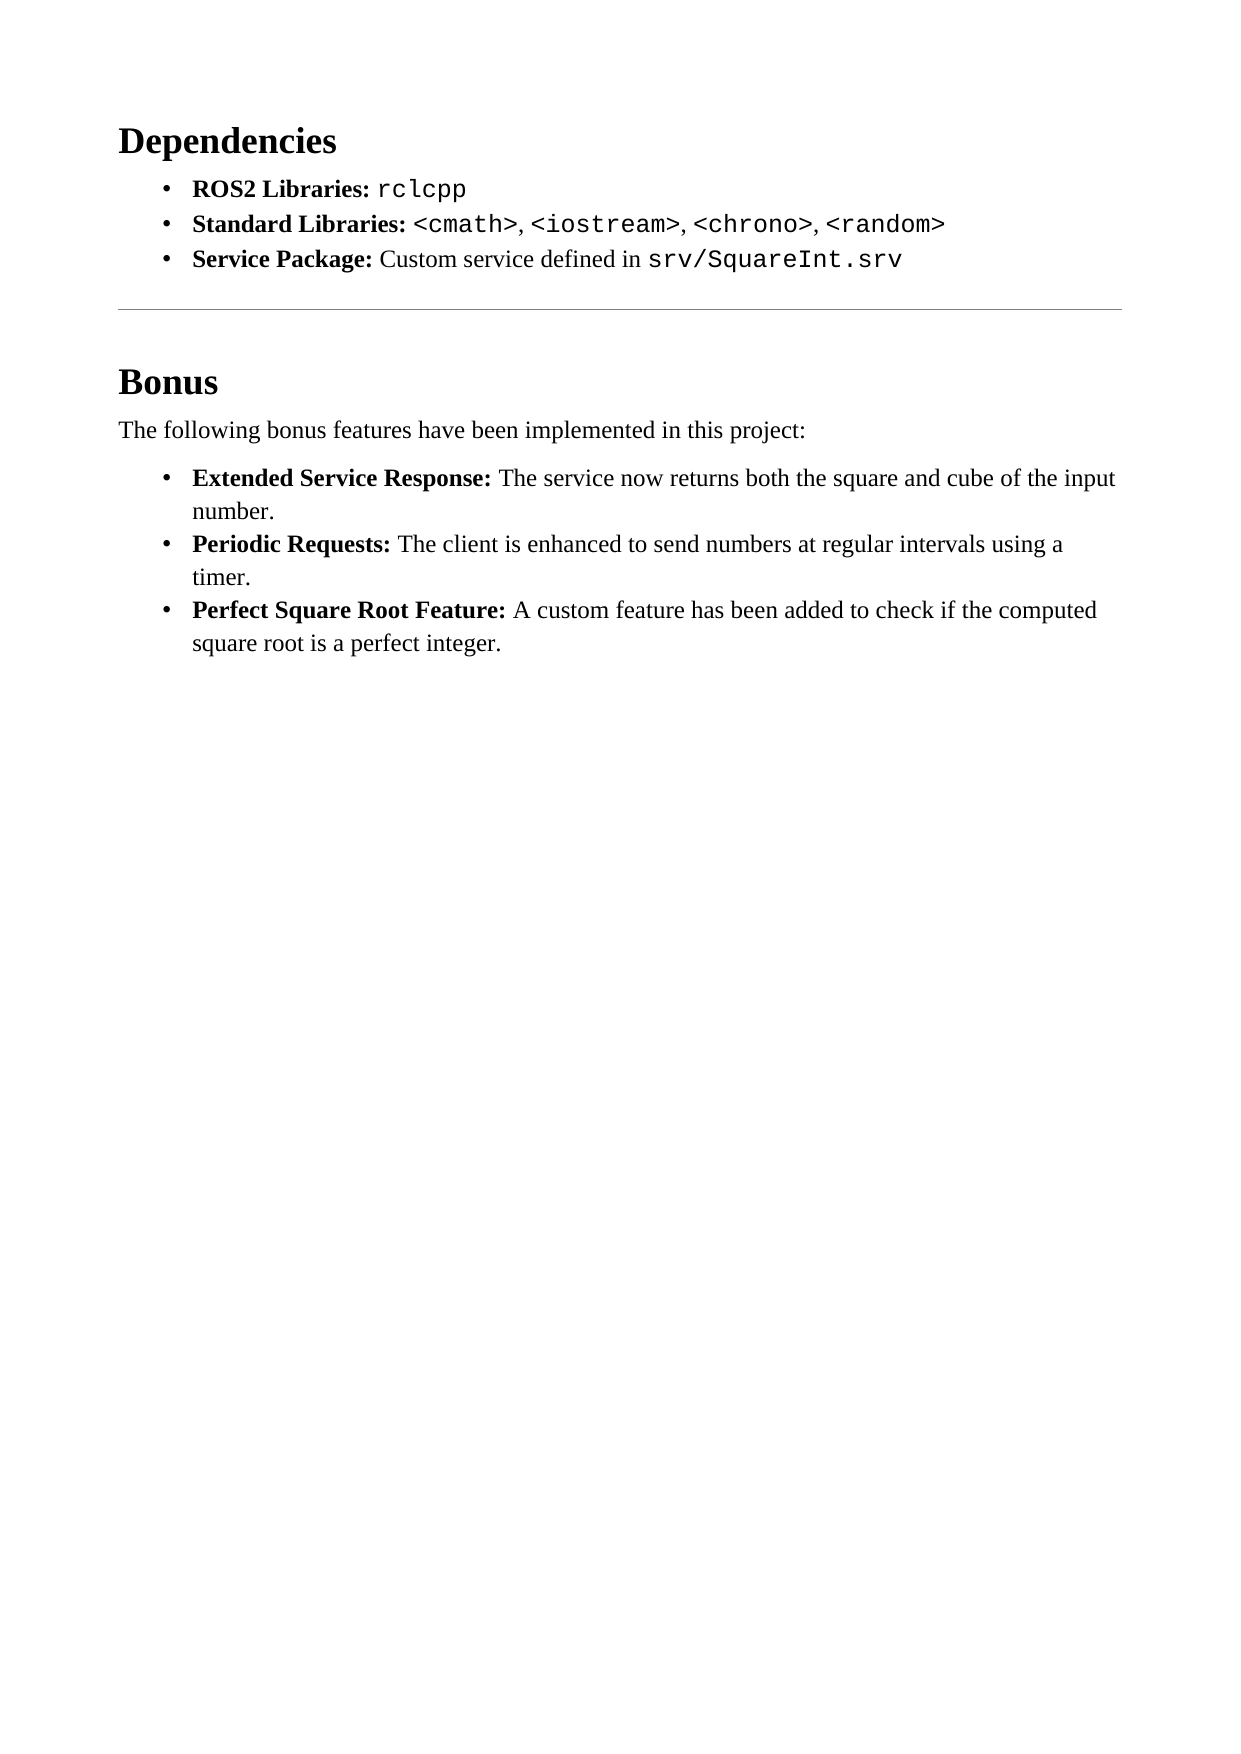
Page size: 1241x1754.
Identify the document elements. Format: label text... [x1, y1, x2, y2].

subtitle Bonus [118, 360, 1122, 403]
list ROS2 Libraries: rclcpp [162, 174, 1122, 204]
subtitle Dependencies [118, 118, 1122, 161]
list Perfect Square Root Feature: A custom feature has been added to check if the computed square root is a perfect integer. [162, 595, 1122, 657]
text The following bonus features have been implemented in this project: [118, 415, 1122, 444]
list Service Package: Custom service defined in srv/SquareInt.srv [162, 244, 1122, 275]
list Periodic Requests: The client is enhanced to send numbers at regular intervals using a timer. [162, 529, 1122, 591]
list Extended Service Response: The service now returns both the square and cube of the input number. [162, 463, 1122, 525]
list Standard Libraries: <cmath>, <iostream>, <chrono>, <random> [162, 209, 1122, 240]
